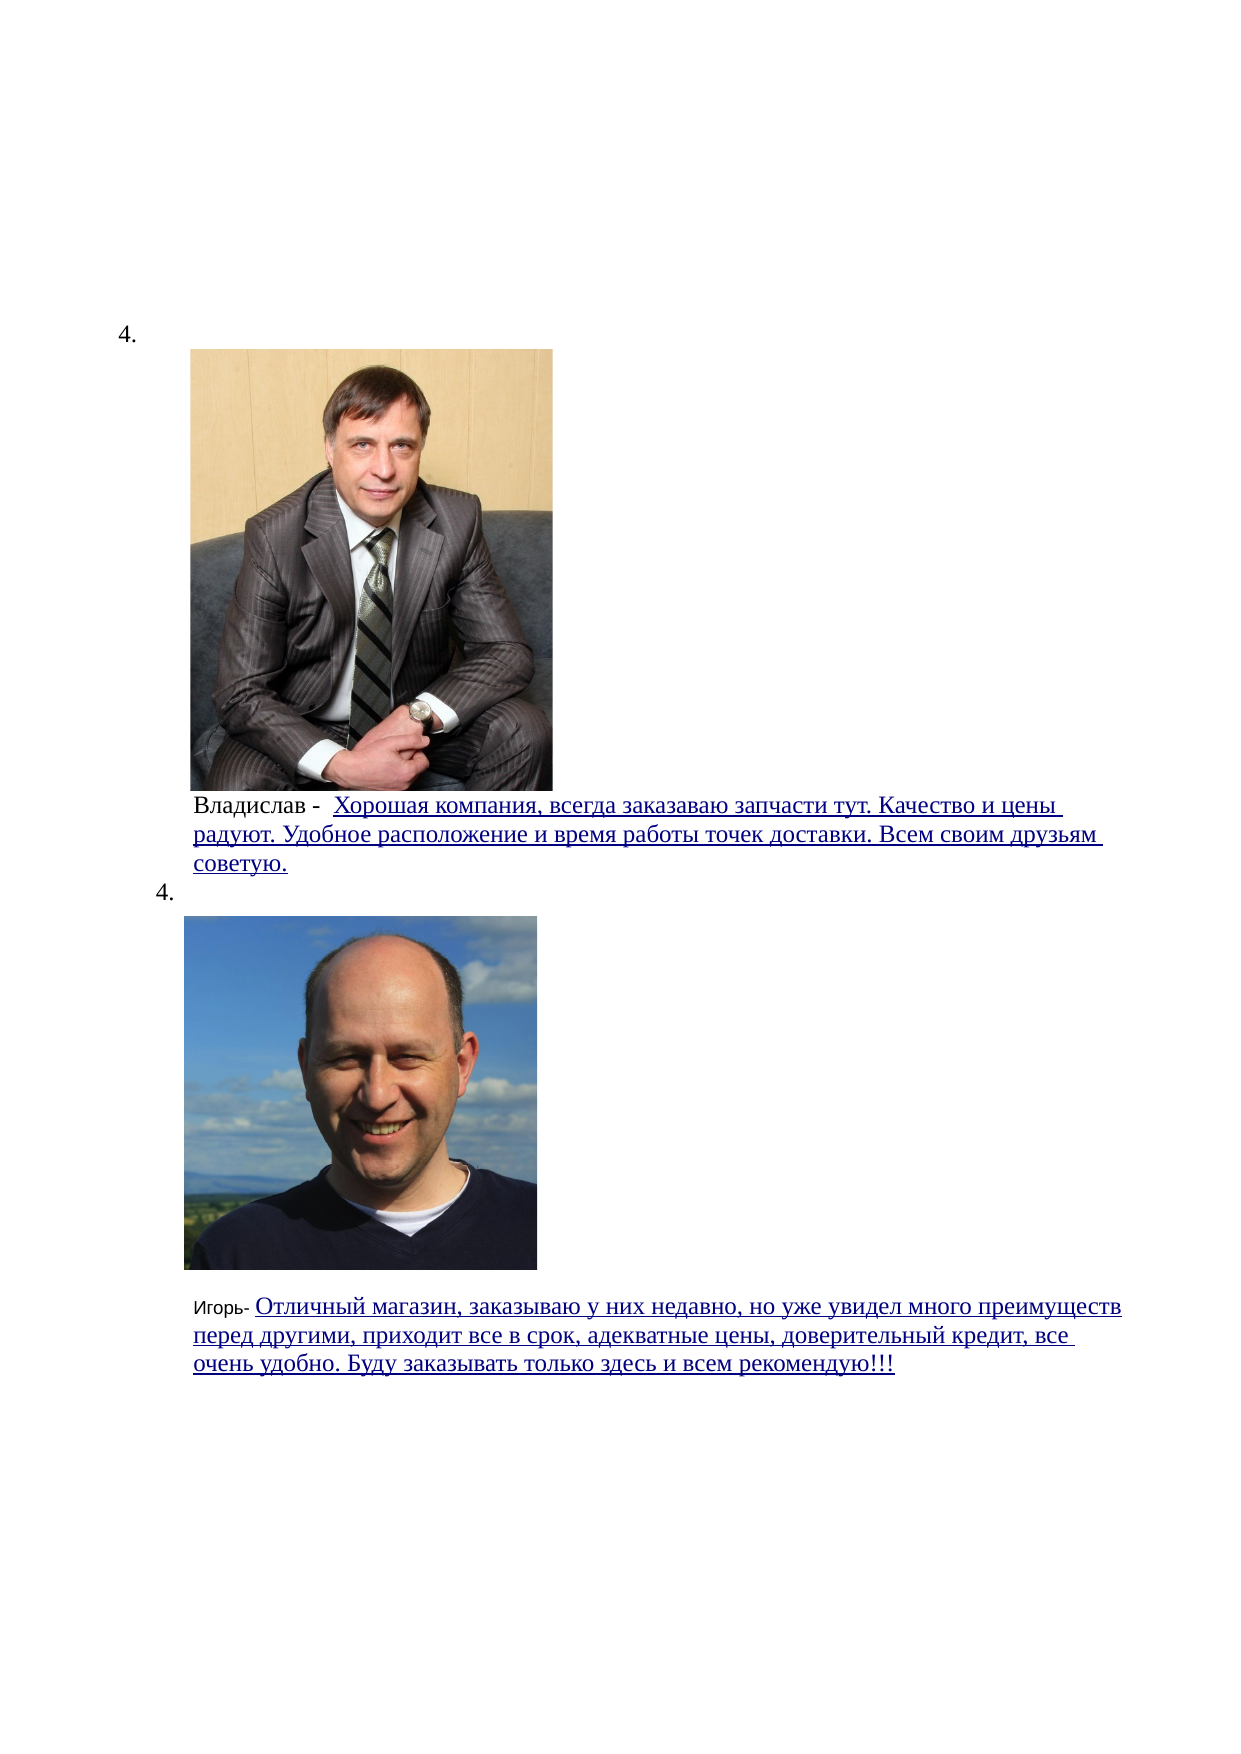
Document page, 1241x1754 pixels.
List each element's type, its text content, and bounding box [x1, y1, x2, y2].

picture [184, 916, 538, 1270]
picture [190, 349, 553, 791]
list Игорь- Отличный магазин, заказываю у них недавно, но уже увидел много преимуществ перед другими, приходит все в срок, адекватные цены, доверительный кредит, все очень удобно. Буду заказывать только здесь и всем рекомендую!!! [156, 1291, 1122, 1377]
list Владислав - Хорошая компания, всегда заказаваю запчасти тут. Качество и цены радуют. Удобное расположение и время работы точек доставки. Всем своим друзьям советую. [156, 348, 1122, 877]
text 4. [118, 319, 1122, 348]
